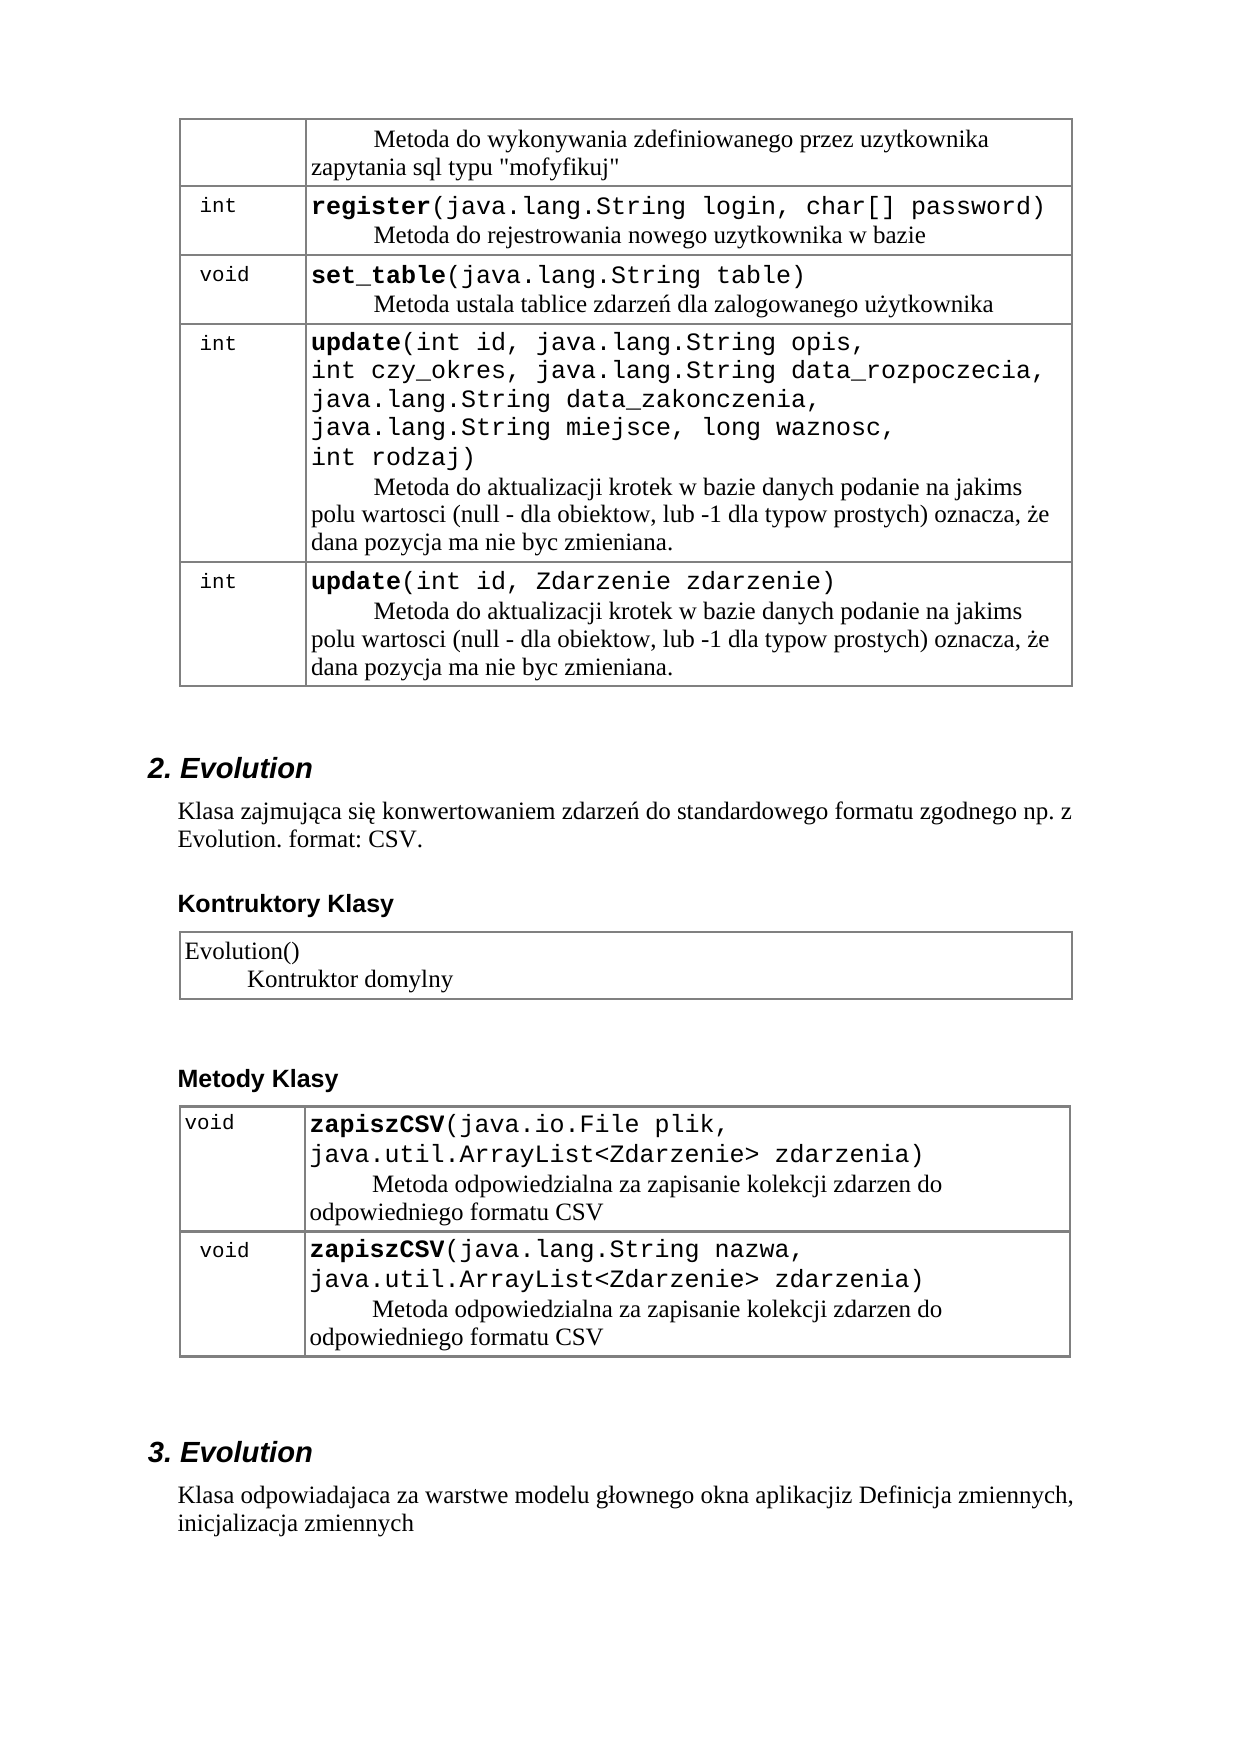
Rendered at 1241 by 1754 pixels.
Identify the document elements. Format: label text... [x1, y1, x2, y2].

table_cell int [181, 563, 305, 685]
table_cell update(int id, java.lang.String opis, int czy_okres, java.lang.String data_rozpoczecia, java.lang.String data_zakonczenia, java.lang.String miejsce, long waznosc, int rodzaj) Metoda do aktualizacji krotek w bazie danych podanie na jakims polu wartosci (null - dla obiektow, lub -1 dla typow prostych) oznacza, że dana pozycja ma nie byc zmieniana. [307, 325, 1071, 561]
subtitle Kontruktory Klasy [177, 890, 1122, 918]
table_cell update(int id, Zdarzenie zdarzenie) Metoda do aktualizacji krotek w bazie danych podanie na jakims polu wartosci (null - dla obiektow, lub -1 dla typow prostych) oznacza, że dana pozycja ma nie byc zmieniana. [307, 563, 1071, 685]
table_header Evolution() Kontruktor domylny [181, 933, 1071, 998]
subtitle Metody Klasy [177, 1065, 1122, 1093]
table_header void [181, 1108, 304, 1230]
table_cell [181, 120, 305, 185]
table_cell Metoda do wykonywania zdefiniowanego przez uzytkownika zapytania sql typu "mofyfikuj" [307, 120, 1071, 185]
text Klasa odpowiadajaca za warstwe modelu głownego okna aplikacjiz Definicja zmiennych, inicjalizacja zmiennych [177, 1482, 1122, 1537]
table_cell zapiszCSV(java.lang.String nazwa, java.util.ArrayList<Zdarzenie> zdarzenia) Metoda odpowiedzialna za zapisanie kolekcji zdarzen do odpowiedniego formatu CSV [306, 1233, 1069, 1355]
subtitle 2. Evolution [148, 752, 1122, 785]
table_cell void [181, 1233, 304, 1355]
table_cell register(java.lang.String login, char[] password) Metoda do rejestrowania nowego uzytkownika w bazie [307, 187, 1071, 254]
table_cell set_table(java.lang.String table) Metoda ustala tablice zdarzeń dla zalogowanego użytkownika [307, 256, 1071, 323]
table_cell int [181, 325, 305, 561]
table_cell void [181, 256, 305, 323]
table_cell int [181, 187, 305, 254]
text Klasa zajmująca się konwertowaniem zdarzeń do standardowego formatu zgodnego np. z Evolution. format: CSV. [177, 797, 1122, 853]
subtitle 3. Evolution [148, 1436, 1122, 1469]
table_header zapiszCSV(java.io.File plik, java.util.ArrayList<Zdarzenie> zdarzenia) Metoda odpowiedzialna za zapisanie kolekcji zdarzen do odpowiedniego formatu CSV [306, 1108, 1069, 1230]
